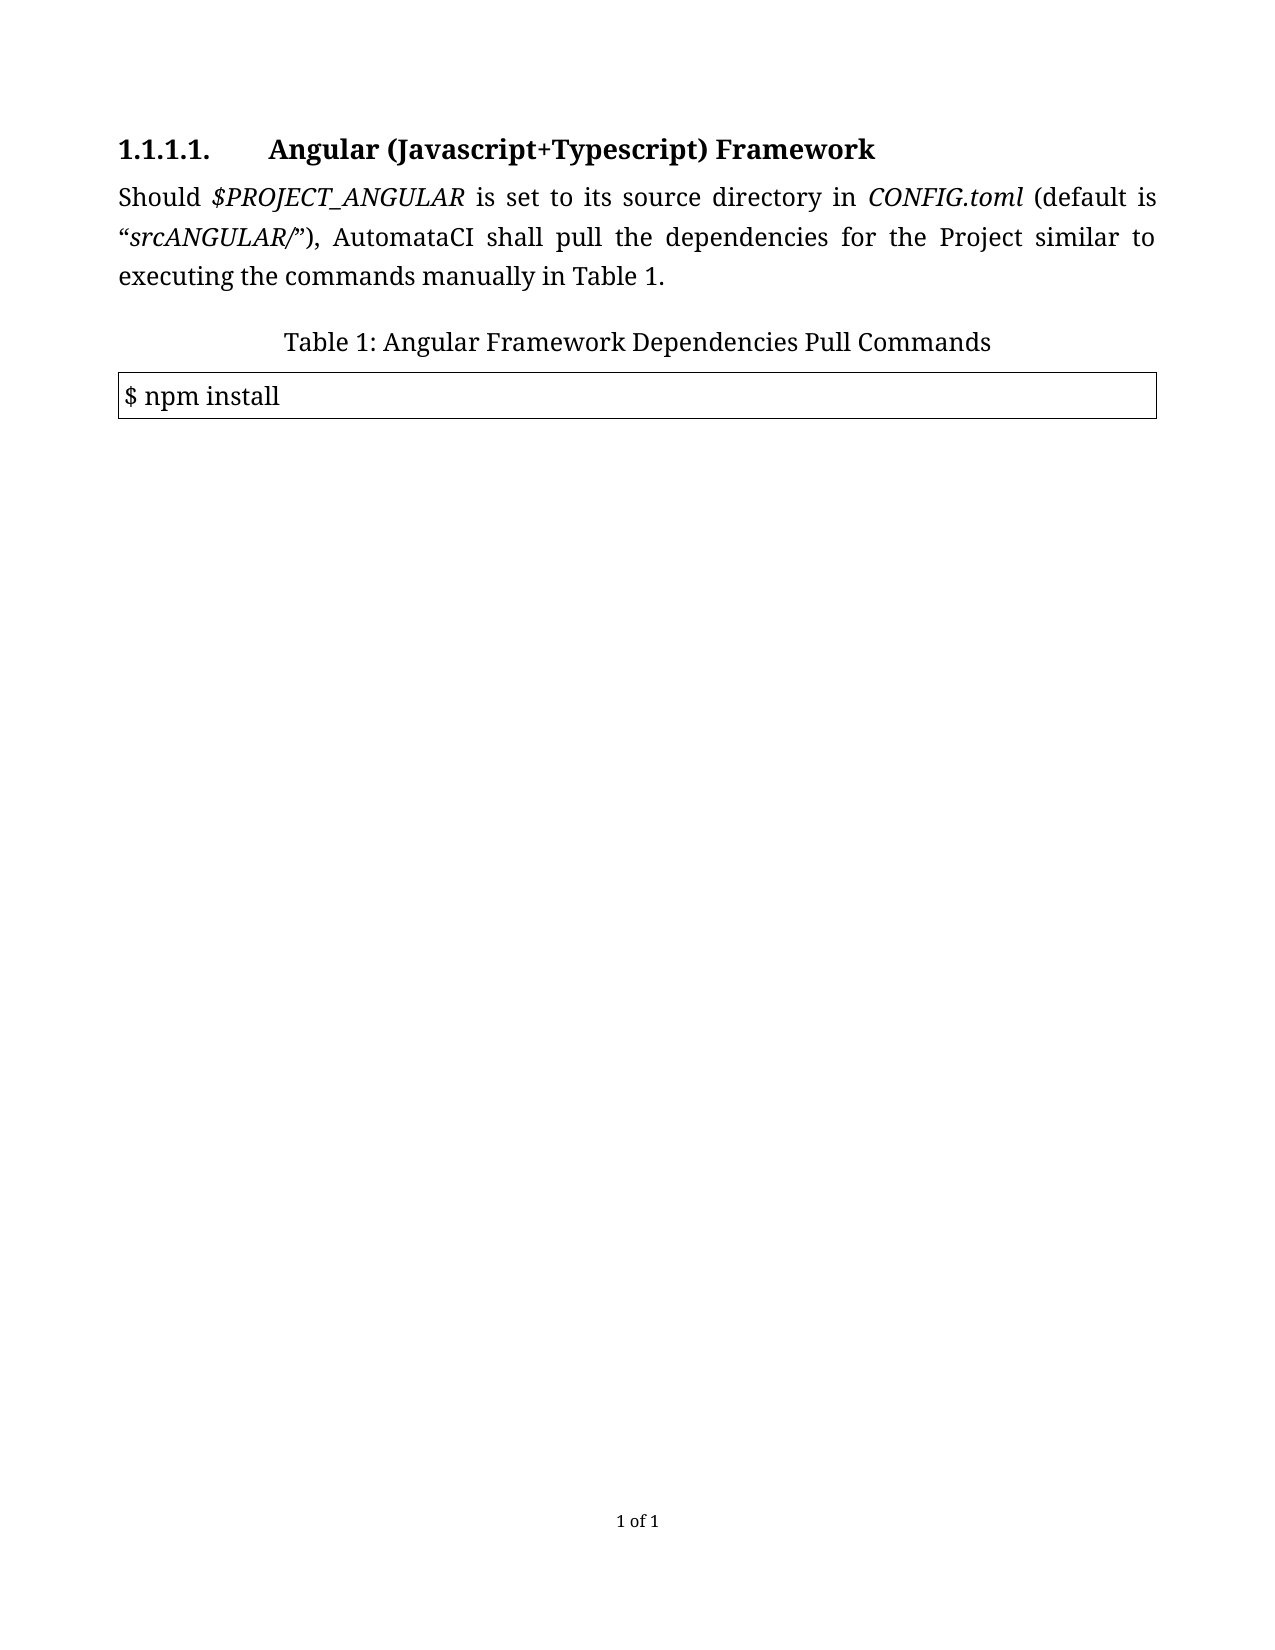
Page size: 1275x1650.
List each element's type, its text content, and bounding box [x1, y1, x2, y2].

text Should $PROJECT_ANGULAR is set to its source directory in CONFIG.toml (default is “srcANGULAR/”), AutomataCI shall pull the dependencies for the Project similar to executing the commands manually in Table 1. [118, 180, 1157, 292]
subtitle Angular (Javascript+Typescript) Framework [118, 131, 1157, 167]
table_header $ npm install [119, 373, 1156, 418]
text Table 1: Angular Framework Dependencies Pull Commands [118, 325, 1157, 359]
